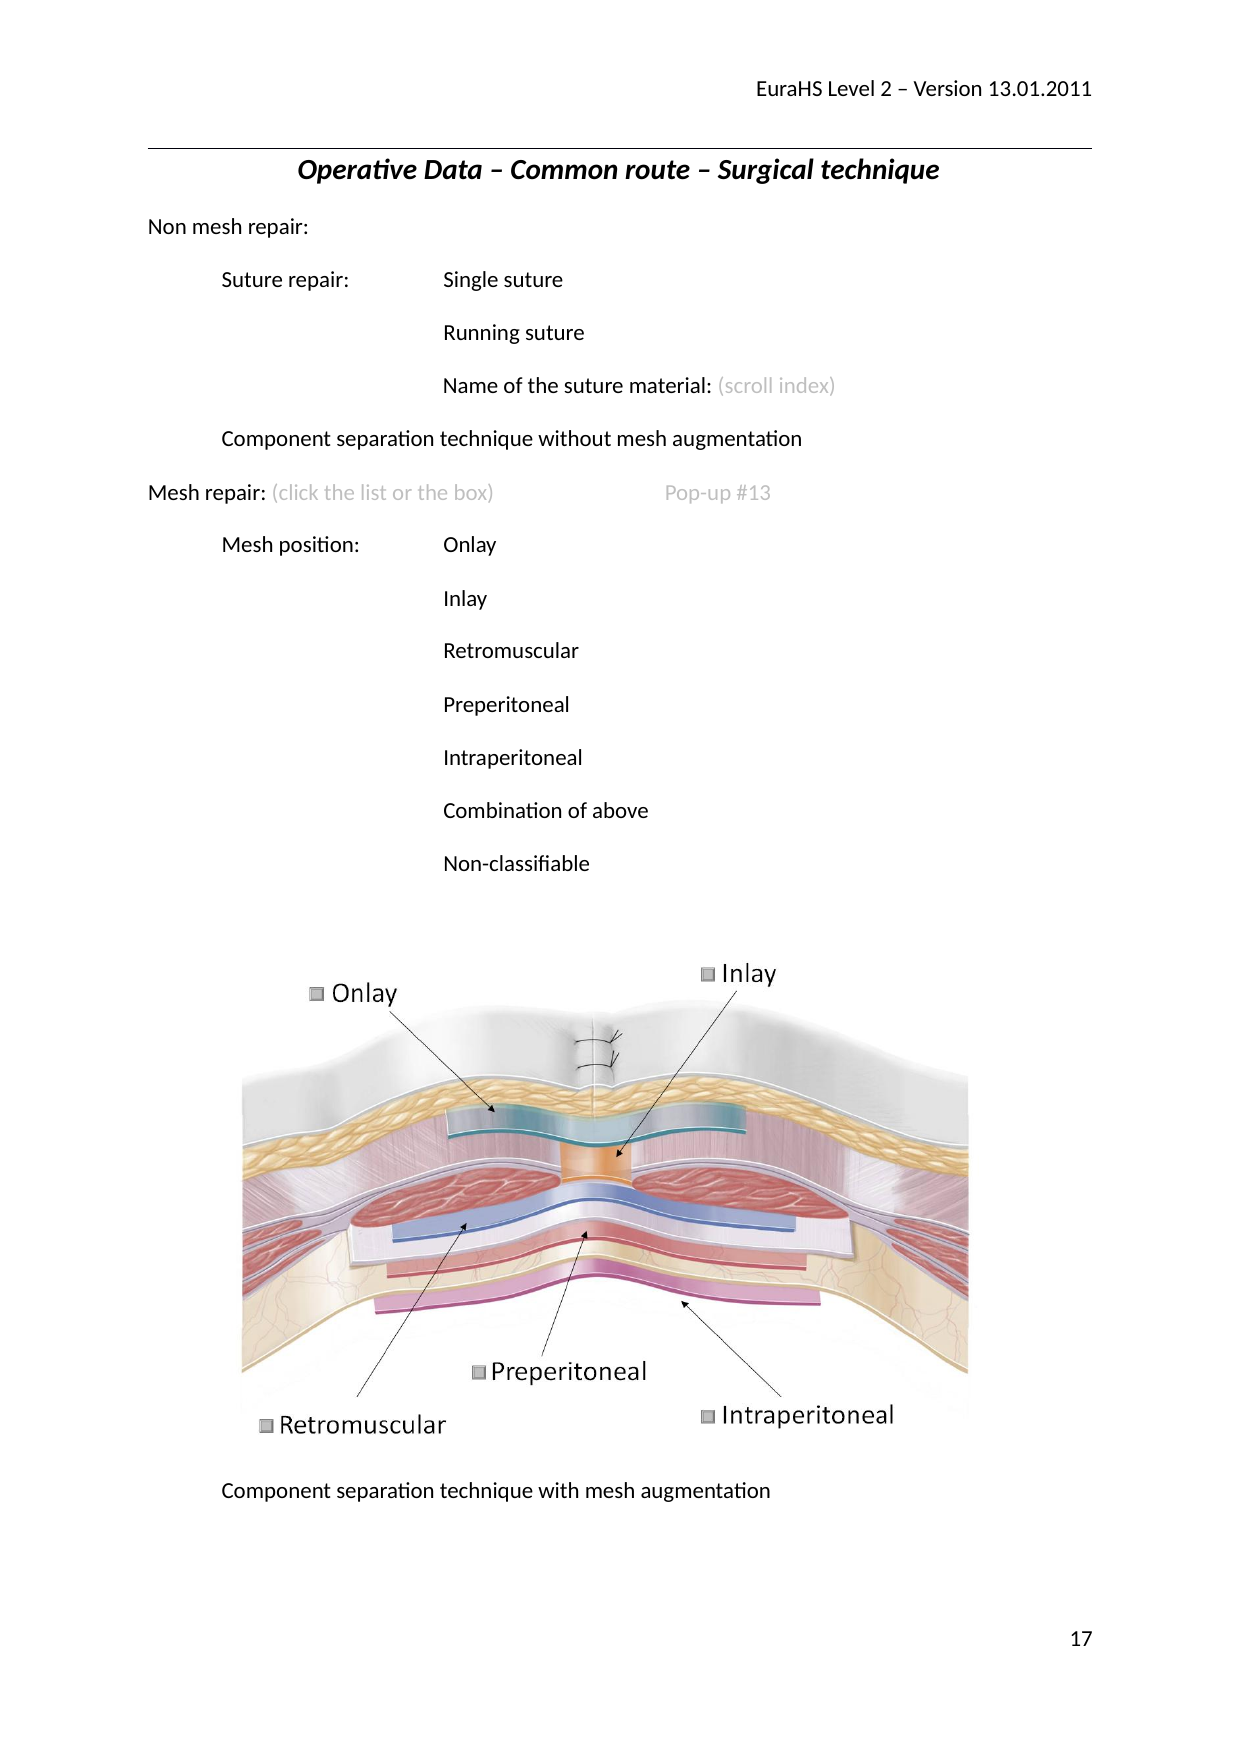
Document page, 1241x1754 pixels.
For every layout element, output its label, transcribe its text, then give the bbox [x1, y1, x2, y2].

text Combination of above [148, 796, 1092, 824]
text Mesh repair: (click the list or the box) Pop-up #13 [148, 478, 1092, 506]
text Operative Data – Common route – Surgical technique [148, 149, 1092, 186]
text Name of the suture material: (scroll index) [369, 372, 1092, 399]
text Running suture [148, 318, 1092, 347]
text Non-classifiable [148, 849, 1092, 877]
text Inlay [148, 584, 1092, 612]
text Component separation technique with mesh augmentation [148, 1476, 1092, 1504]
text Mesh position: Onlay [148, 531, 1092, 559]
picture [231, 923, 982, 1451]
text Non mesh repair: [148, 209, 1092, 241]
text Preperitoneal [148, 690, 1092, 718]
text Intraperitoneal [148, 743, 1092, 771]
text Suture repair: Single suture [148, 266, 1092, 293]
text Retromuscular [148, 637, 1092, 665]
text Component separation technique without mesh augmentation [148, 424, 1092, 453]
